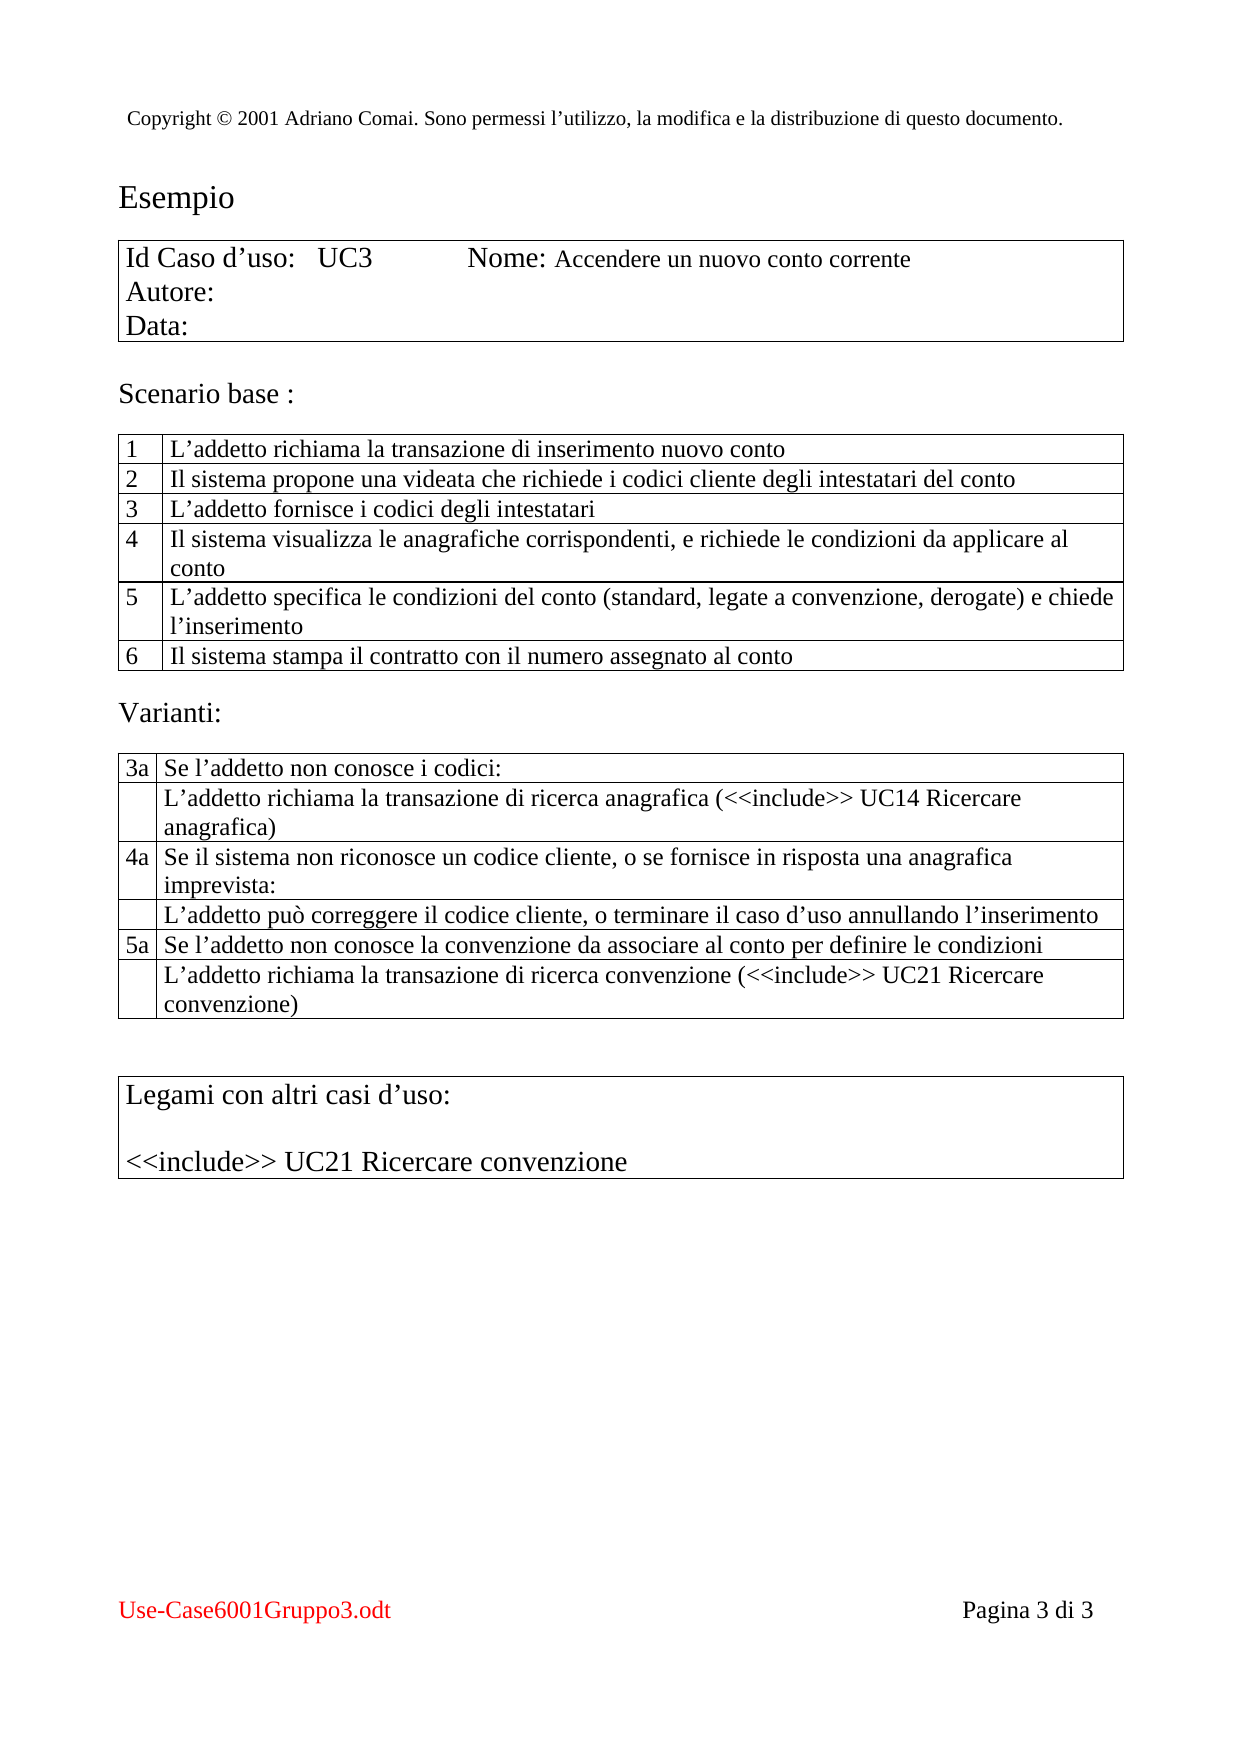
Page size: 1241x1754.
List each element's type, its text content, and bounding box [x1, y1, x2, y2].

table_cell L’addetto richiama la transazione di ricerca anagrafica (<<include>> UC14 Ricercare anagrafica) [157, 783, 1123, 841]
table_cell 3 [119, 494, 162, 523]
text Scenario base : [118, 376, 1122, 409]
table_cell 4a [119, 842, 156, 899]
table_cell L’addetto può correggere il codice cliente, o terminare il caso d’uso annullando l’inserimento [157, 900, 1123, 929]
table_header Id Caso d’uso: UC3 Nome: Accendere un nuovo conto corrente Autore: Data: [119, 241, 1123, 341]
table_cell L’addetto specifica le condizioni del conto (standard, legate a convenzione, derogate) e chiede l’inserimento [163, 583, 1123, 640]
text Esempio [118, 177, 1122, 216]
table_cell Il sistema stampa il contratto con il numero assegnato al conto [163, 641, 1123, 670]
table_cell Il sistema propone una videata che richiede i codici cliente degli intestatari del conto [163, 464, 1123, 493]
table_cell L’addetto fornisce i codici degli intestatari [163, 494, 1123, 523]
table_cell 4 [119, 524, 162, 581]
table_cell [119, 960, 156, 1017]
table_cell L’addetto richiama la transazione di ricerca convenzione (<<include>> UC21 Ricercare convenzione) [157, 960, 1123, 1017]
table_header 1 [119, 435, 162, 463]
table_cell 5 [119, 583, 162, 640]
table_cell [119, 900, 156, 929]
table_cell 6 [119, 641, 162, 670]
table_header Legami con altri casi d’uso: <<include>> UC21 Ricercare convenzione [119, 1077, 1123, 1178]
table_cell 5a [119, 930, 156, 959]
text Varianti: [118, 695, 1122, 728]
table_header Se l’addetto non conosce i codici: [157, 754, 1123, 782]
table_header 3a [119, 754, 156, 782]
table_header L’addetto richiama la transazione di inserimento nuovo conto [163, 435, 1123, 463]
table_cell [119, 783, 156, 841]
table_cell Se il sistema non riconosce un codice cliente, o se fornisce in risposta una anagrafica imprevista: [157, 842, 1123, 899]
table_cell Se l’addetto non conosce la convenzione da associare al conto per definire le condizioni [157, 930, 1123, 959]
table_cell 2 [119, 464, 162, 493]
table_cell Il sistema visualizza le anagrafiche corrispondenti, e richiede le condizioni da applicare al conto [163, 524, 1123, 581]
